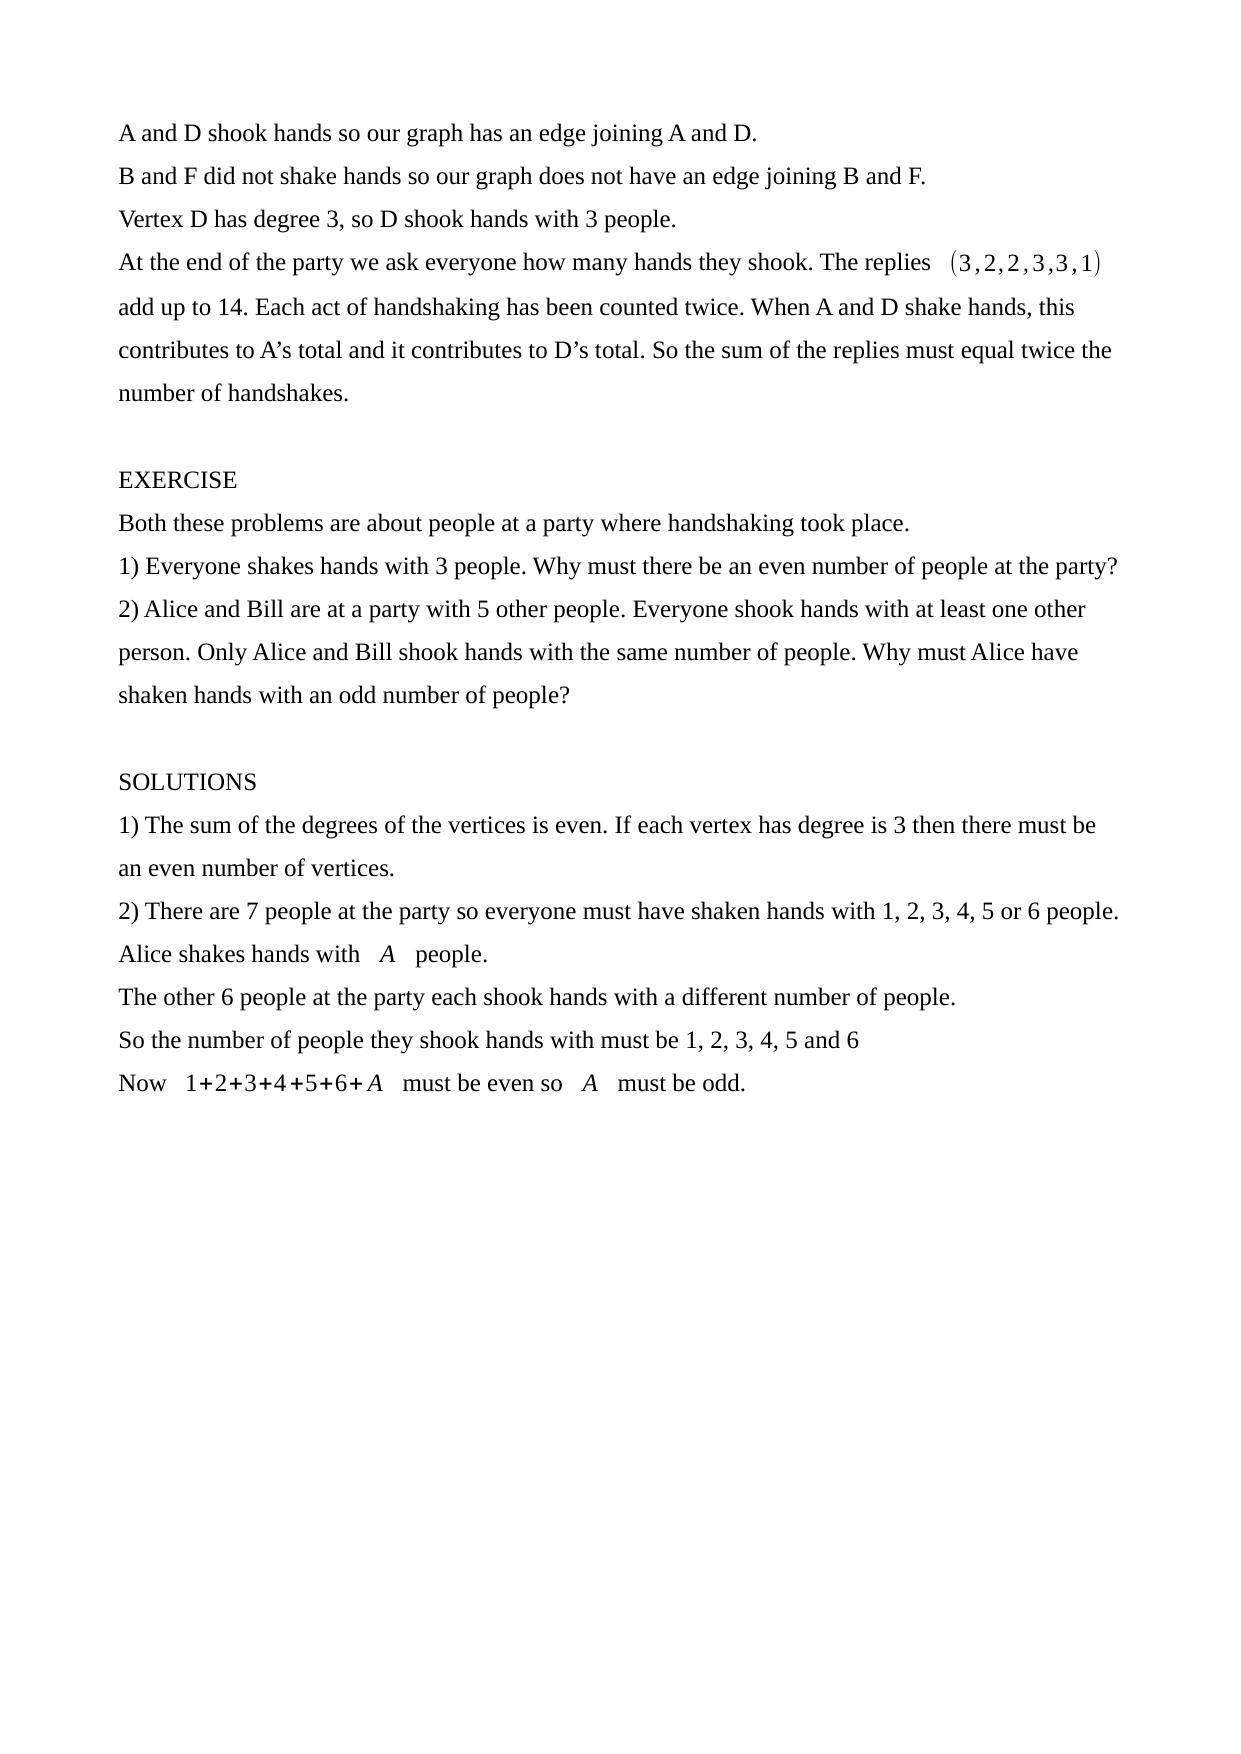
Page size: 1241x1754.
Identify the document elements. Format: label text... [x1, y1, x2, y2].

text 1) Everyone shakes hands with 3 people. Why must there be an even number of people at the party? [118, 551, 1122, 580]
text B and F did not shake hands so our graph does not have an edge joining B and F. [118, 161, 1122, 190]
text Vertex D has degree 3, so D shook hands with 3 people. [118, 204, 1122, 233]
text A and D shook hands so our graph has an edge joining A and D. [118, 118, 1122, 147]
text The other 6 people at the party each shook hands with a different number of people. [118, 982, 1122, 1011]
text Nowmust be even somust be odd. [118, 1068, 1122, 1097]
text 2) There are 7 people at the party so everyone must have shaken hands with 1, 2, 3, 4, 5 or 6 people. [118, 896, 1122, 925]
text 1) The sum of the degrees of the vertices is even. If each vertex has degree is 3 then there must be an even number of vertices. [118, 810, 1122, 882]
text SOLUTIONS [118, 767, 1122, 795]
text At the end of the party we ask everyone how many hands they shook. The repliesadd up to 14. Each act of handshaking has been counted twice. When A and D shake hands, this contributes to A’s total and it contributes to D’s total. So the sum of the replies must equal twice the number of handshakes. [118, 247, 1122, 407]
text 2) Alice and Bill are at a party with 5 other people. Everyone shook hands with at least one other person. Only Alice and Bill shook hands with the same number of people. Why must Alice have shaken hands with an odd number of people? [118, 594, 1122, 709]
text Both these problems are about people at a party where handshaking took place. [118, 508, 1122, 537]
text EXERCISE [118, 465, 1122, 493]
text Alice shakes hands withpeople. [118, 939, 1122, 968]
text So the number of people they shook hands with must be 1, 2, 3, 4, 5 and 6 [118, 1025, 1122, 1054]
